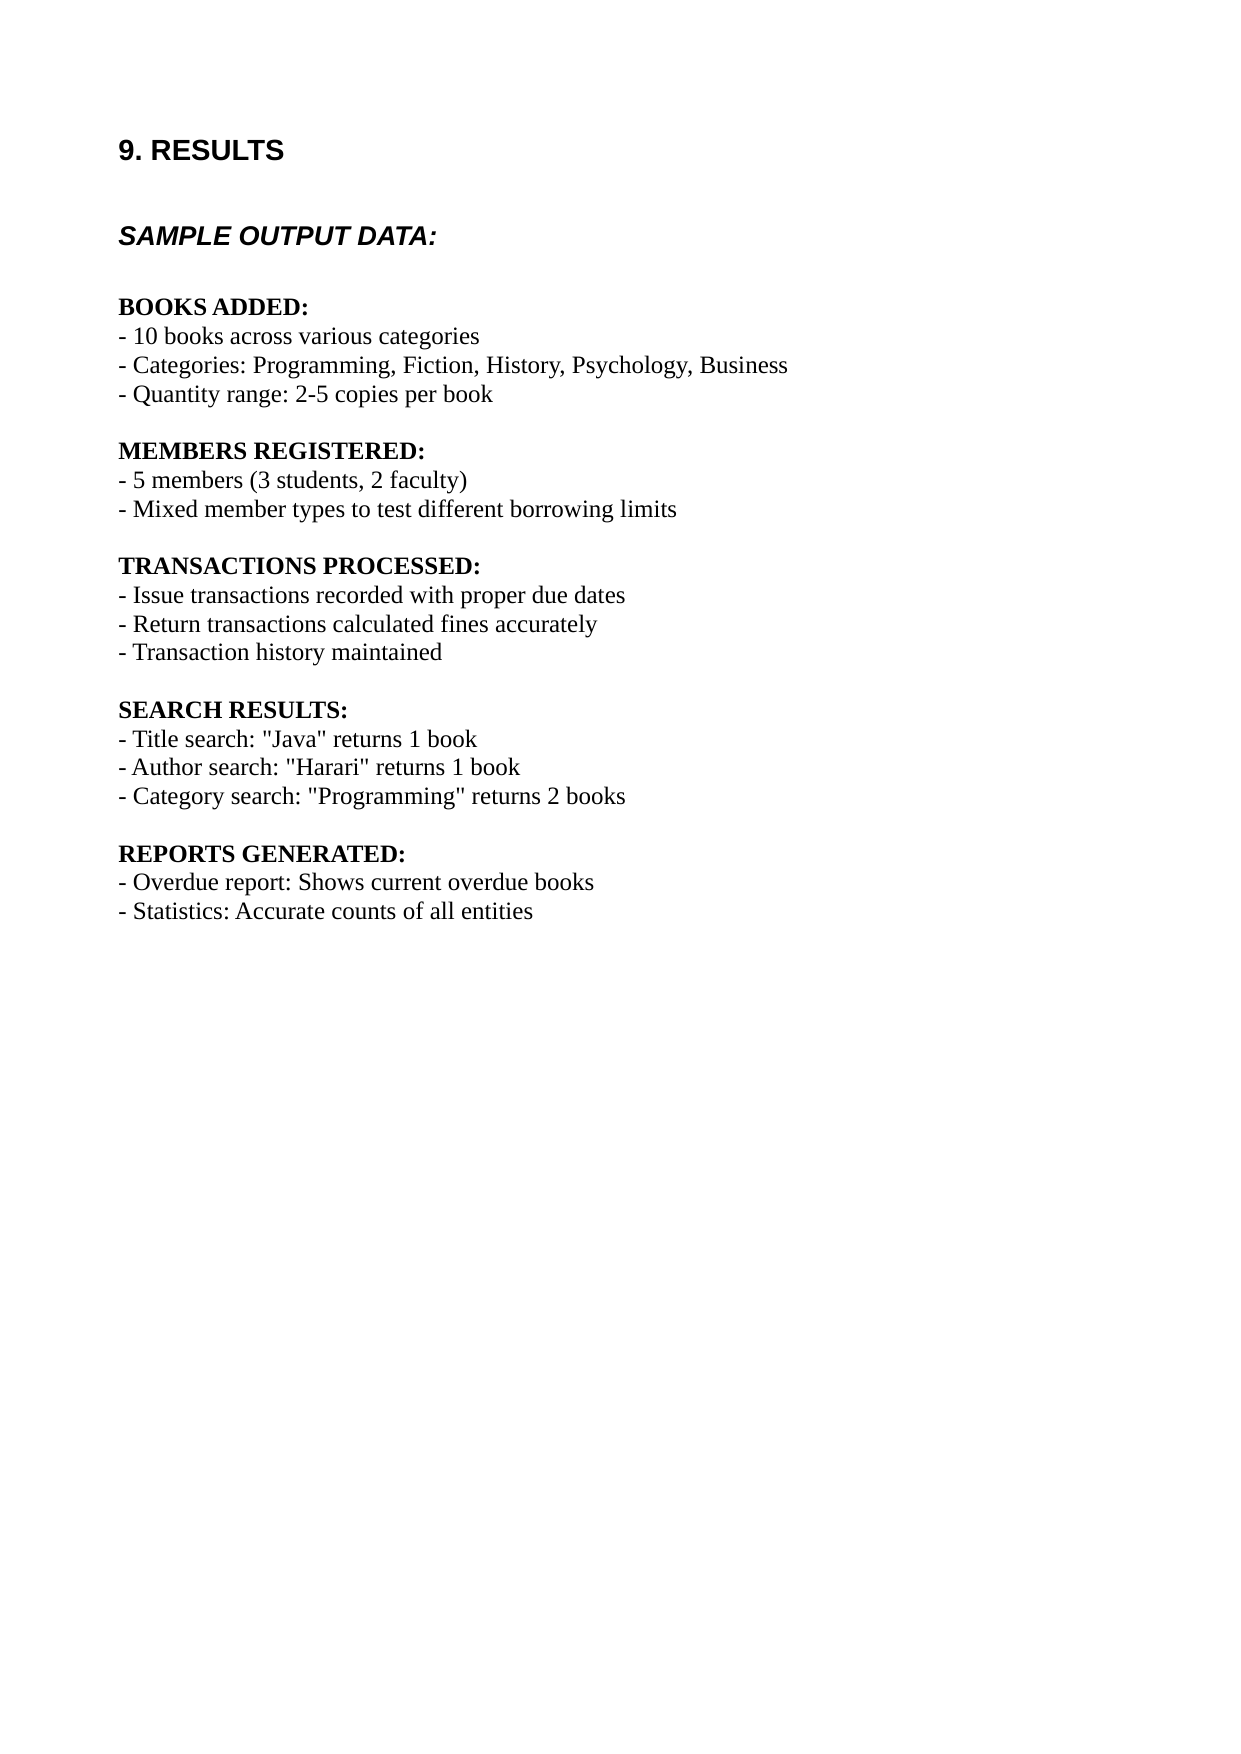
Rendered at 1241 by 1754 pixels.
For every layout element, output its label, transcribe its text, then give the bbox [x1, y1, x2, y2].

text - Category search: "Programming" returns 2 books [118, 781, 1122, 810]
text - Statistics: Accurate counts of all entities [118, 896, 1122, 925]
text - Categories: Programming, Fiction, History, Psychology, Business [118, 350, 1122, 379]
text SEARCH RESULTS: [118, 695, 1122, 724]
text - Overdue report: Shows current overdue books [118, 867, 1122, 896]
text - Transaction history maintained [118, 637, 1122, 666]
text - Mixed member types to test different borrowing limits [118, 494, 1122, 522]
text - 10 books across various categories [118, 321, 1122, 350]
text TRANSACTIONS PROCESSED: [118, 551, 1122, 580]
subtitle SAMPLE OUTPUT DATA: [118, 220, 1122, 251]
text - Return transactions calculated fines accurately [118, 609, 1122, 637]
text - 5 members (3 students, 2 faculty) [118, 465, 1122, 494]
text REPORTS GENERATED: [118, 839, 1122, 867]
text - Issue transactions recorded with proper due dates [118, 580, 1122, 609]
text - Author search: "Harari" returns 1 book [118, 752, 1122, 781]
subtitle 9. RESULTS [118, 133, 1122, 166]
text - Quantity range: 2-5 copies per book [118, 379, 1122, 407]
text MEMBERS REGISTERED: [118, 436, 1122, 465]
text BOOKS ADDED: [118, 292, 1122, 321]
text - Title search: "Java" returns 1 book [118, 724, 1122, 752]
